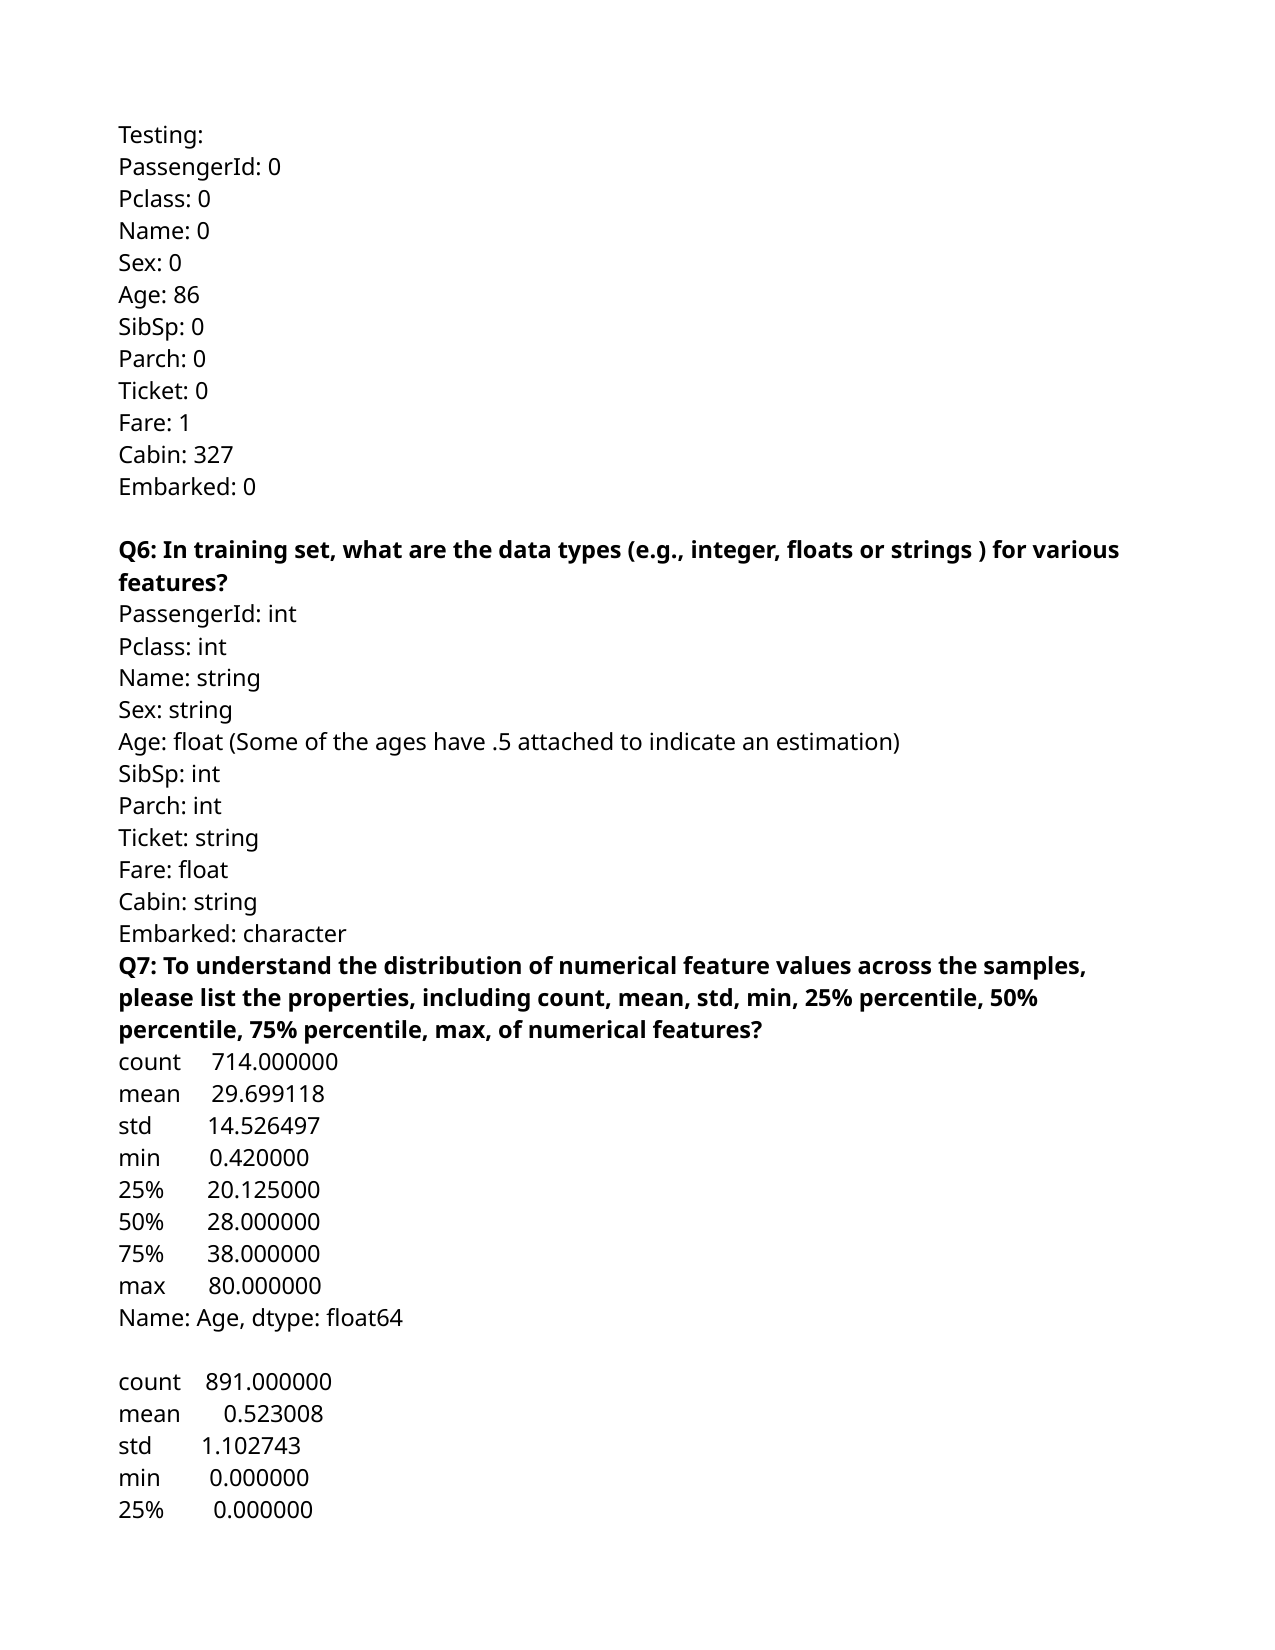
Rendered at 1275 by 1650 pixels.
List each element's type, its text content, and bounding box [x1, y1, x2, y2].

text Name: Age, dtype: float64 [118, 1301, 1157, 1333]
text Fare: float [118, 854, 1157, 886]
text Pclass: 0 [118, 182, 1157, 214]
text Parch: 0 [118, 342, 1157, 374]
text 75% 38.000000 [118, 1237, 1157, 1269]
text Testing: [118, 118, 1157, 150]
text Ticket: 0 [118, 374, 1157, 406]
text Age: float (Some of the ages have .5 attached to indicate an estimation) [118, 726, 1157, 758]
text Age: 86 [118, 278, 1157, 310]
text Embarked: 0 [118, 470, 1157, 502]
text 25% 0.000000 [118, 1493, 1157, 1525]
text Cabin: 327 [118, 438, 1157, 470]
text PassengerId: 0 [118, 150, 1157, 182]
text max 80.000000 [118, 1269, 1157, 1301]
text Fare: 1 [118, 406, 1157, 438]
text count 714.000000 [118, 1046, 1157, 1077]
text Name: string [118, 662, 1157, 694]
text Sex: 0 [118, 246, 1157, 278]
text mean 29.699118 [118, 1077, 1157, 1109]
text Sex: string [118, 694, 1157, 726]
text Parch: int [118, 790, 1157, 822]
text Embarked: character [118, 918, 1157, 949]
text 50% 28.000000 [118, 1205, 1157, 1237]
text Q6: In training set, what are the data types (e.g., integer, floats or strings ) for various features? [118, 534, 1157, 598]
text std 14.526497 [118, 1109, 1157, 1141]
text Ticket: string [118, 822, 1157, 854]
text Q7: To understand the distribution of numerical feature values across the samples, please list the properties, including count, mean, std, min, 25% percentile, 50% percentile, 75% percentile, max, of numerical features? [118, 949, 1157, 1046]
text SibSp: int [118, 758, 1157, 790]
text SibSp: 0 [118, 310, 1157, 342]
text Pclass: int [118, 630, 1157, 662]
text min 0.000000 [118, 1461, 1157, 1493]
text std 1.102743 [118, 1429, 1157, 1461]
text count 891.000000 [118, 1365, 1157, 1397]
text Cabin: string [118, 886, 1157, 918]
text mean 0.523008 [118, 1397, 1157, 1429]
text min 0.420000 [118, 1141, 1157, 1173]
text Name: 0 [118, 214, 1157, 246]
text 25% 20.125000 [118, 1173, 1157, 1205]
text PassengerId: int [118, 598, 1157, 630]
